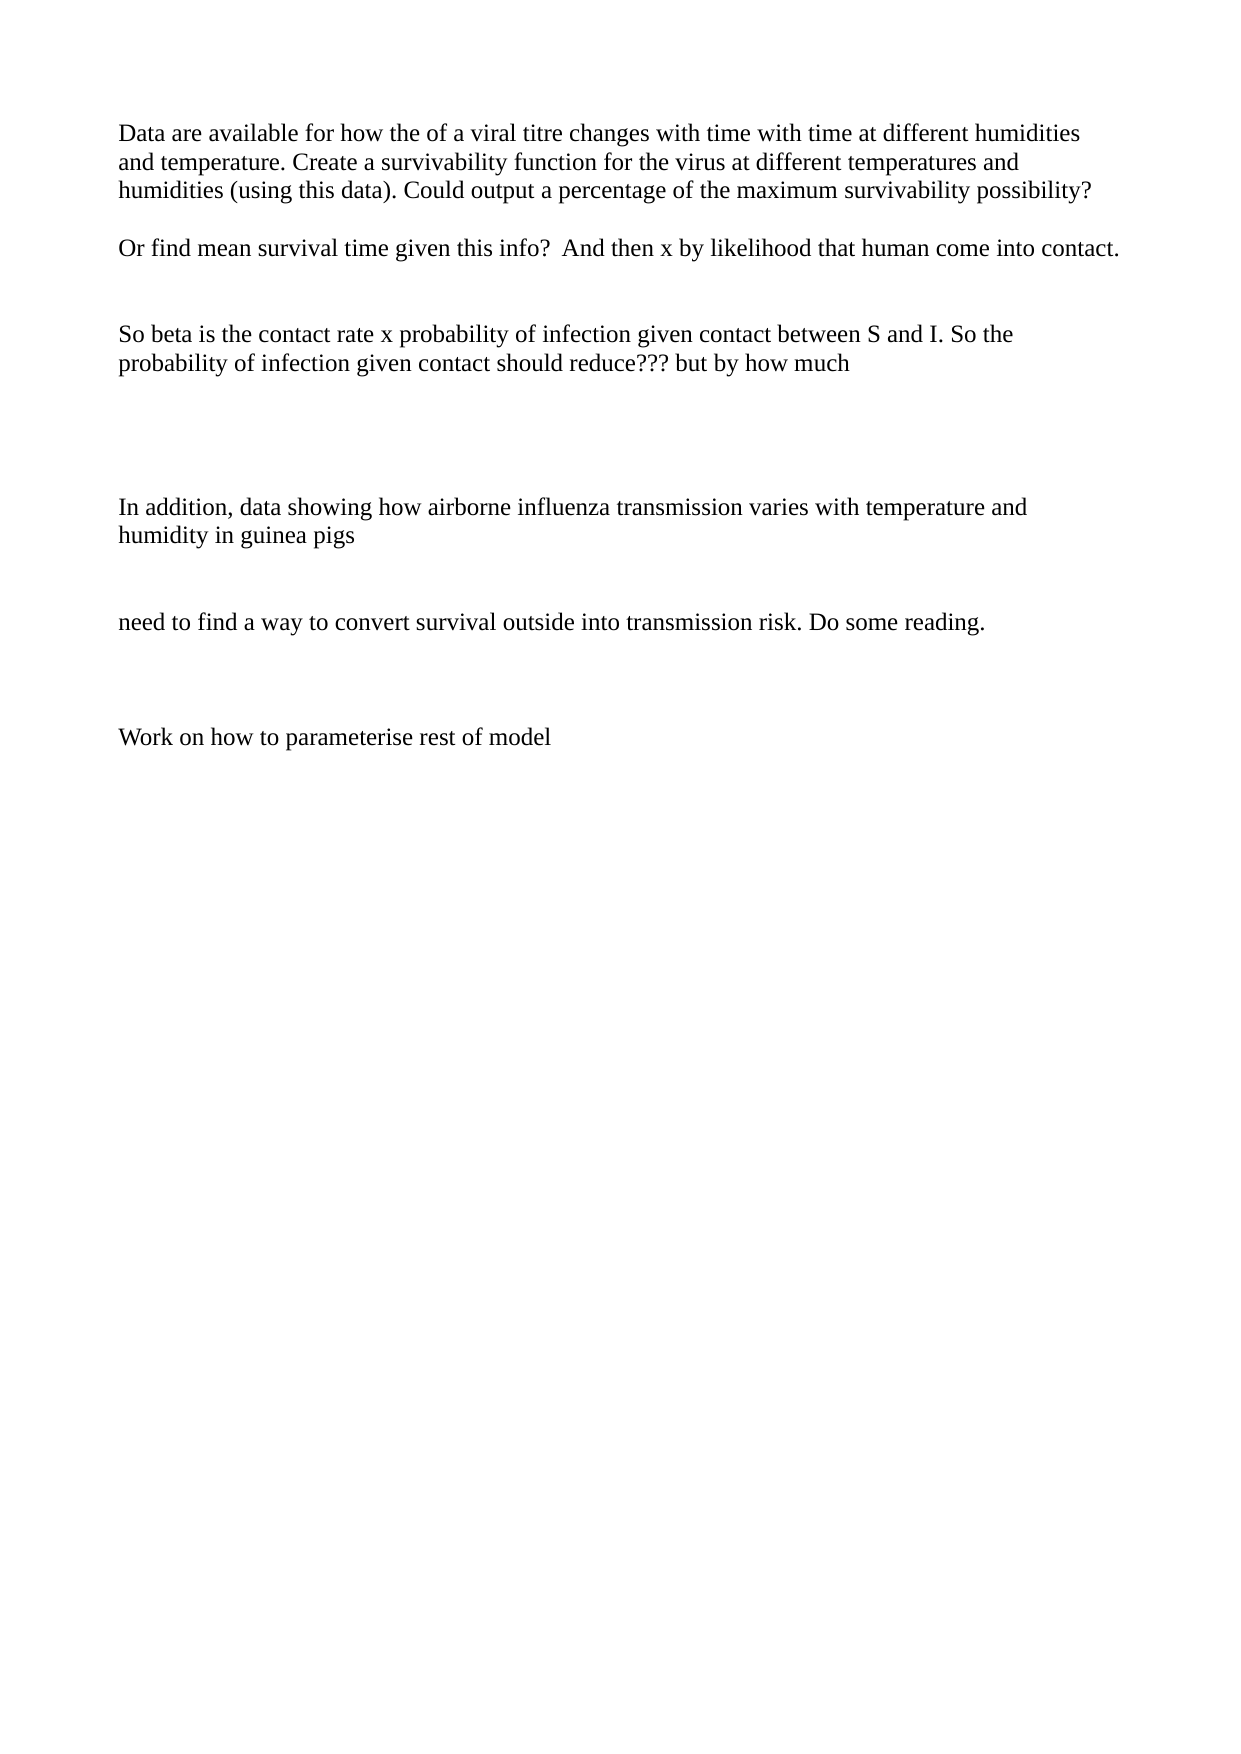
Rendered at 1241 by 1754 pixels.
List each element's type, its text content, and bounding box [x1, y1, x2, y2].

text Or find mean survival time given this info? And then x by likelihood that human come into contact. [118, 233, 1122, 262]
text Work on how to parameterise rest of model [118, 722, 1122, 751]
text So beta is the contact rate x probability of infection given contact between S and I. So the probability of infection given contact should reduce??? but by how much [118, 319, 1122, 377]
text Data are available for how the of a viral titre changes with time with time at different humidities and temperature. Create a survivability function for the virus at different temperatures and humidities (using this data). Could output a percentage of the maximum survivability possibility? [118, 118, 1122, 204]
text need to find a way to convert survival outside into transmission risk. Do some reading. [118, 607, 1122, 636]
text In addition, data showing how airborne influenza transmission varies with temperature and humidity in guinea pigs [118, 492, 1122, 549]
